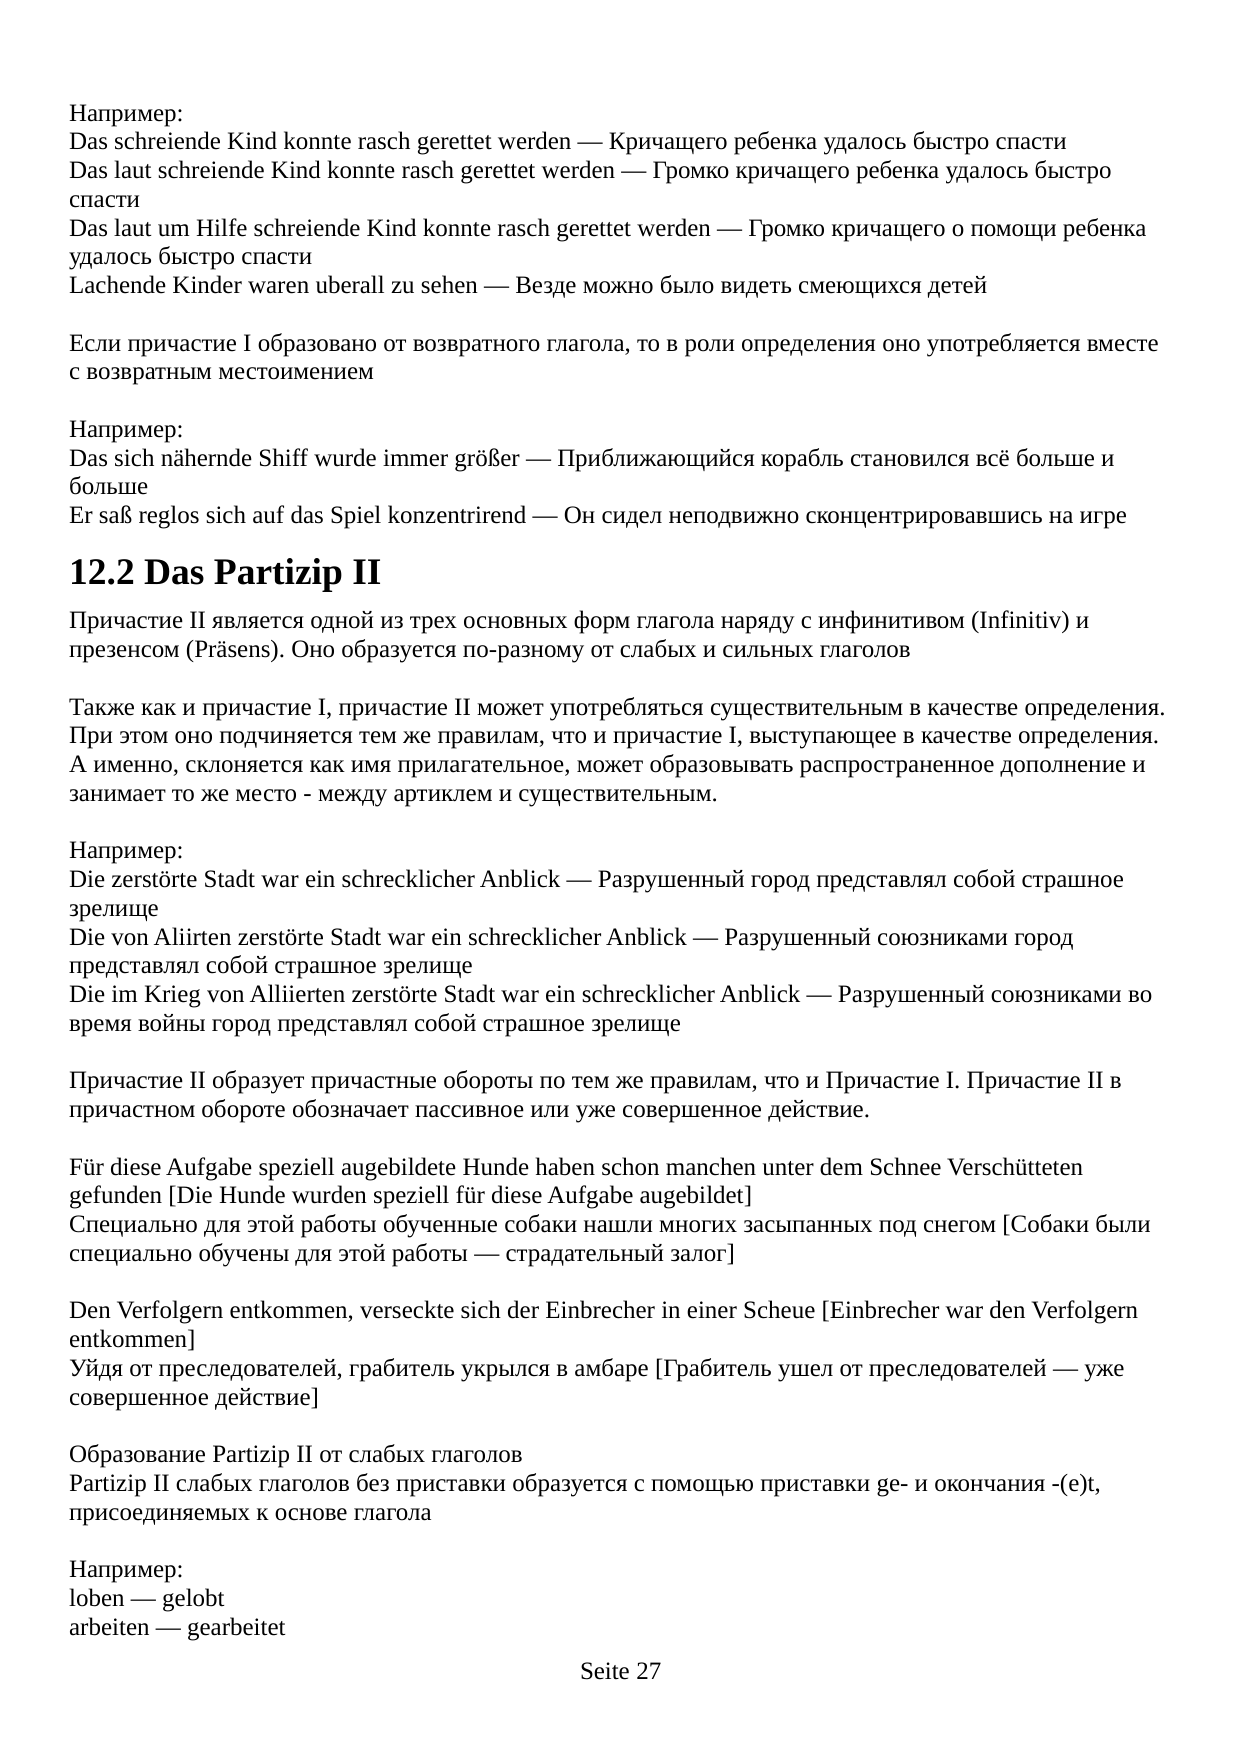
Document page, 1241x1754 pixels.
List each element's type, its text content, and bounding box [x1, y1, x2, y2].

text Partizip II слабых глаголов без приставки образуется с помощью приставки ge- и окончания -(e)t, присоединяемых к основе глагола [69, 1468, 1172, 1525]
text Причастие II образует причастные обороты по тем же правилам, что и Причастие I. Причастие II в причастном обороте обозначает пассивное или уже совершенное действие. [69, 1065, 1172, 1123]
text Das sich nähernde Shiff wurde immer größer — Приближающийся корабль становился всё больше и больше [69, 443, 1172, 500]
text Например: [69, 98, 1172, 126]
text Das schreiende Kind konnte rasch gerettet werden — Кричащего ребенка удалось быстро спасти [69, 126, 1172, 155]
text Например: [69, 1554, 1172, 1583]
text Lachende Kinder waren uberall zu sehen — Везде можно было видеть смеющихся детей [69, 270, 1172, 299]
text Das laut um Hilfe schreiende Kind konnte rasch gerettet werden — Громко кричащего о помощи ребенка удалось быстро спасти [69, 213, 1172, 270]
text Den Verfolgern entkommen, verseckte sich der Einbrecher in einer Scheue [Einbrecher war den Verfolgern entkommen] [69, 1295, 1172, 1353]
text Также как и причастие I, причастие II может употребляться существительным в качестве определения. При этом оно подчиняется тем же правилам, что и причастие I, выступающее в качестве определения. А именно, склоняется как имя прилагательное, может образовывать распространенное дополнение и занимает то же место - между артиклем и существительным. [69, 692, 1172, 807]
text Die von Aliirten zerstörte Stadt war ein schrecklicher Anblick — Разрушенный союзниками город представлял собой страшное зрелище [69, 922, 1172, 979]
text Причастие II является одной из трех основных форм глагола наряду с инфинитивом (Infinitiv) и презенсом (Präsens). Оно образуется по-разному от слабых и сильных глаголов [69, 605, 1172, 663]
text Das laut schreiende Kind konnte rasch gerettet werden — Громко кричащего ребенка удалось быстро спасти [69, 155, 1172, 213]
text Образование Partizip II от слабых глаголов [69, 1439, 1172, 1468]
text Für diese Aufgabe speziell augebildete Hunde haben schon manchen unter dem Schnee Verschütteten gefunden [Die Hunde wurden speziell für diese Aufgabe augebildet] [69, 1152, 1172, 1209]
text Die im Krieg von Alliierten zerstörte Stadt war ein schrecklicher Anblick — Разрушенный союзниками во время войны город представлял собой страшное зрелище [69, 979, 1172, 1037]
text Die zerstörte Stadt war ein schrecklicher Anblick — Разрушенный город представлял собой страшное зрелище [69, 864, 1172, 922]
text Например: [69, 414, 1172, 443]
text Если причастие I образовано от возвратного глагола, то в роли определения оно употребляется вместе с возвратным местоимением [69, 328, 1172, 385]
text Er saß reglos sich auf das Spiel konzentrirend — Он сидел неподвижно сконцентрировавшись на игре [69, 500, 1172, 529]
subtitle 12.2 Das Partizip II [69, 550, 1172, 593]
text loben — gelobt [69, 1583, 1172, 1612]
text Специально для этой работы обученные собаки нашли многих засыпанных под снегом [Собаки были специально обучены для этой работы — страдательный залог] [69, 1209, 1172, 1267]
text Уйдя от преследователей, грабитель укрылся в амбаре [Грабитель ушел от преследователей — уже совершенное действие] [69, 1353, 1172, 1410]
text Например: [69, 835, 1172, 864]
text arbeiten — gearbeitet [69, 1612, 1172, 1640]
